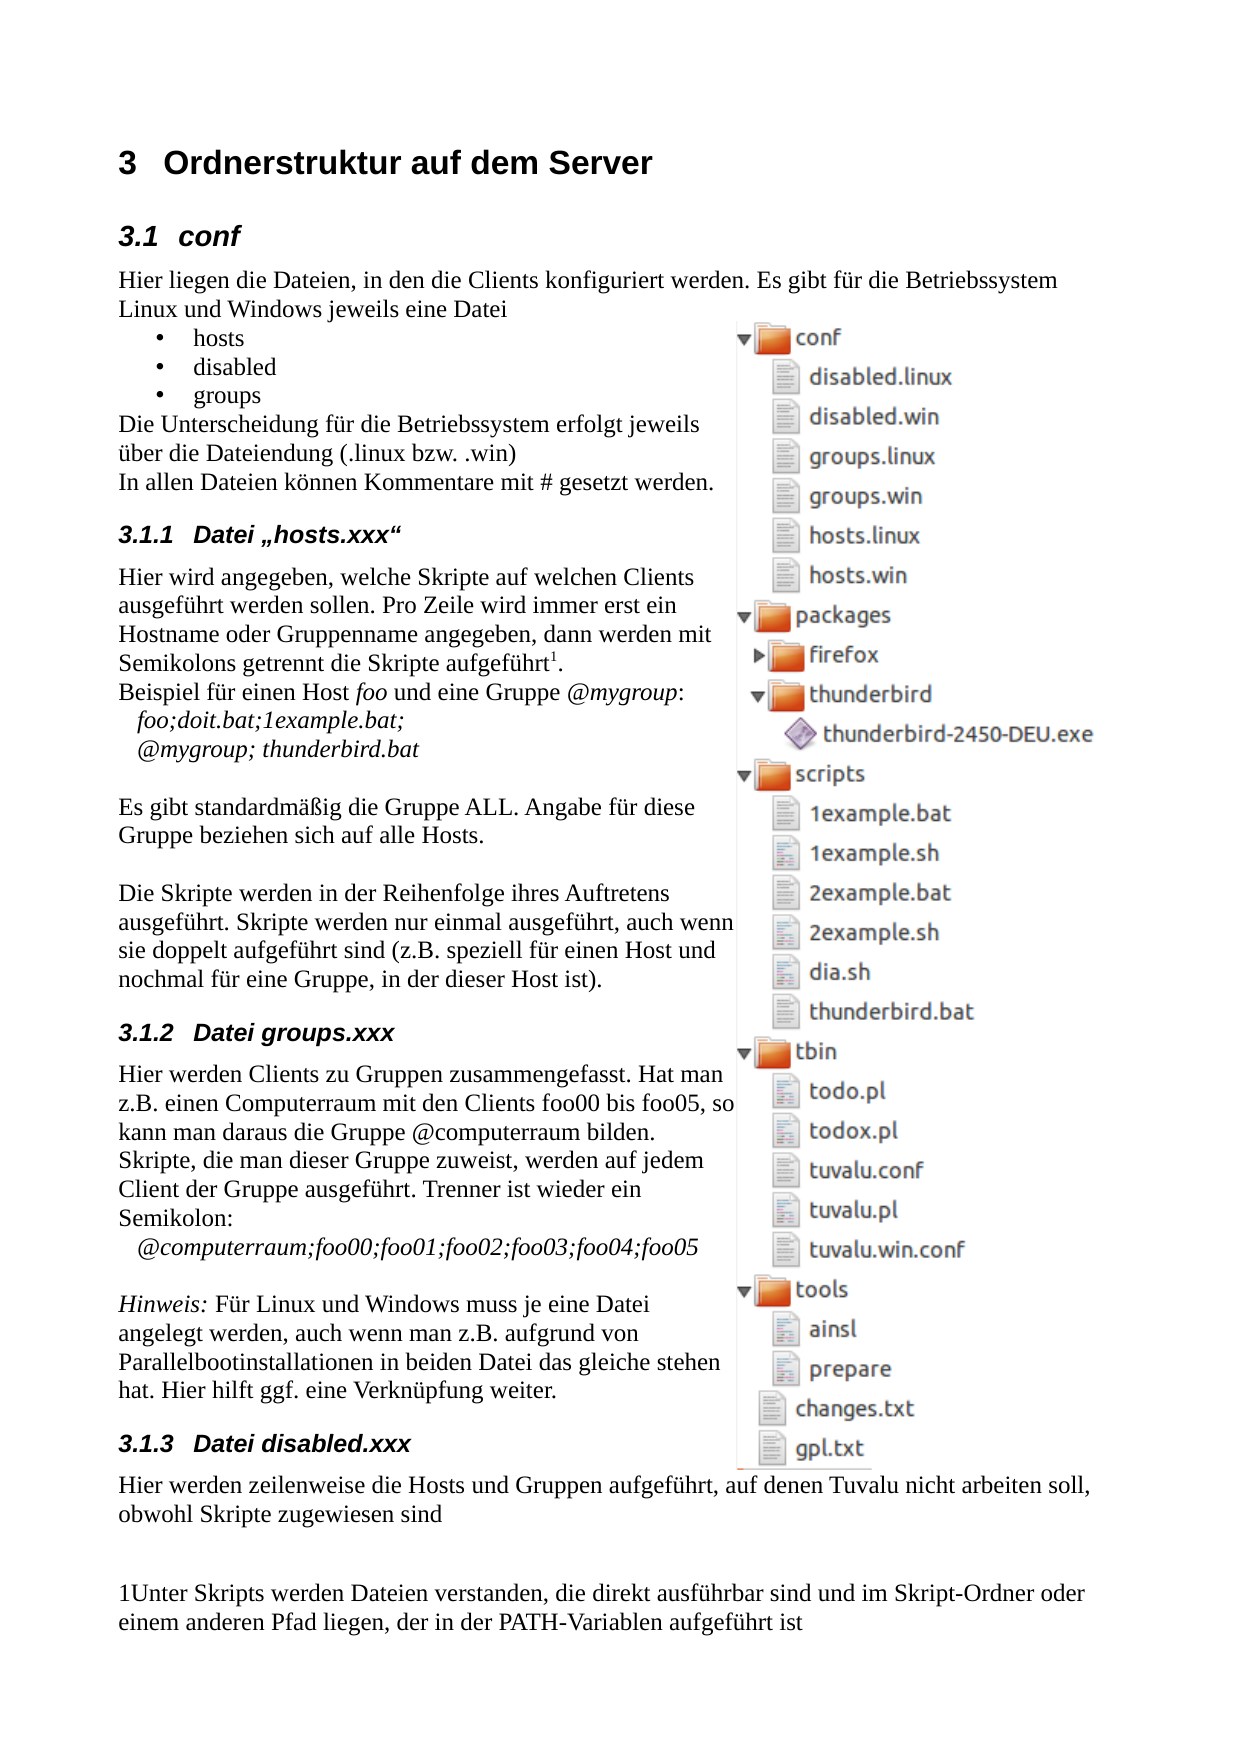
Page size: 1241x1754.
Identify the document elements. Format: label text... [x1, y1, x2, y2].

subtitle [1108, 1429, 1122, 1458]
text foo;doit.bat;1example.bat; [118, 705, 736, 734]
subtitle [1108, 1018, 1122, 1047]
picture [736, 321, 1108, 1470]
list [1108, 323, 1122, 352]
text Es gibt standardmäßig die Gruppe ALL. Angabe für diese Gruppe beziehen sich auf alle Hosts. [118, 792, 736, 849]
text Unter Skripts werden Dateien verstanden, die direkt ausführbar sind und im Skript-Ordner oder einem anderen Pfad liegen, der in der PATH-Variablen aufgeführt ist [118, 1578, 1122, 1636]
text Hier wird angegeben, welche Skripte auf welchen Clients ausgeführt werden sollen. Pro Zeile wird immer erst ein Hostname oder Gruppenname angegeben, dann werden mit Semikolons getrennt die Skripte aufgeführt. [118, 562, 736, 677]
list hosts [156, 323, 736, 352]
subtitle conf [118, 219, 1122, 253]
text @mygroup; thunderbird.bat [118, 734, 736, 763]
text @computerraum;foo00;foo01;foo02;foo03;foo04;foo05 [118, 1232, 736, 1260]
text Hier liegen die Dateien, in den die Clients konfiguriert werden. Es gibt für die Betriebssystem Linux und Windows jeweils eine Datei [118, 265, 1122, 323]
text Hier werden Clients zu Gruppen zusammengefasst. Hat man z.B. einen Computerraum mit den Clients foo00 bis foo05, so kann man daraus die Gruppe @computerraum bilden. Skripte, die man dieser Gruppe zuweist, werden auf jedem Client der Gruppe ausgeführt. Trenner ist wieder ein Semikolon: [118, 1059, 736, 1232]
subtitle Ordnerstruktur auf dem Server [118, 143, 1122, 182]
text Die Unterscheidung für die Betriebssystem erfolgt jeweils über die Dateiendung (.linux bzw. .win) [118, 409, 736, 467]
subtitle [1108, 520, 1122, 549]
text Hinweis: Für Linux und Windows muss je eine Datei angelegt werden, auch wenn man z.B. aufgrund von Parallelboot­installationen in beiden Datei das gleiche stehen hat. Hier hilft ggf. eine Verknüpfung weiter. [118, 1289, 736, 1404]
list [1108, 380, 1122, 409]
list disabled [156, 352, 736, 380]
list [1108, 352, 1122, 380]
text In allen Dateien können Kommentare mit # gesetzt werden. [118, 467, 736, 495]
subtitle Datei „hosts.xxx“ [118, 520, 736, 549]
subtitle Datei groups.xxx [118, 1018, 736, 1047]
text Hier werden zeilenweise die Hosts und Gruppen aufgeführt, auf denen Tuvalu nicht arbeiten soll, obwohl Skripte zugewiesen sind [118, 1470, 1122, 1528]
text Die Skripte werden in der Reihenfolge ihres Auftretens ausgeführt. Skripte werden nur einmal ausgeführt, auch wenn sie doppelt aufgeführt sind (z.B. speziell für einen Host und nochmal für eine Gruppe, in der dieser Host ist). [118, 878, 736, 993]
list groups [156, 380, 736, 409]
subtitle Datei disabled.xxx [118, 1429, 736, 1458]
text Beispiel für einen Host foo und eine Gruppe @mygroup: [118, 677, 736, 705]
